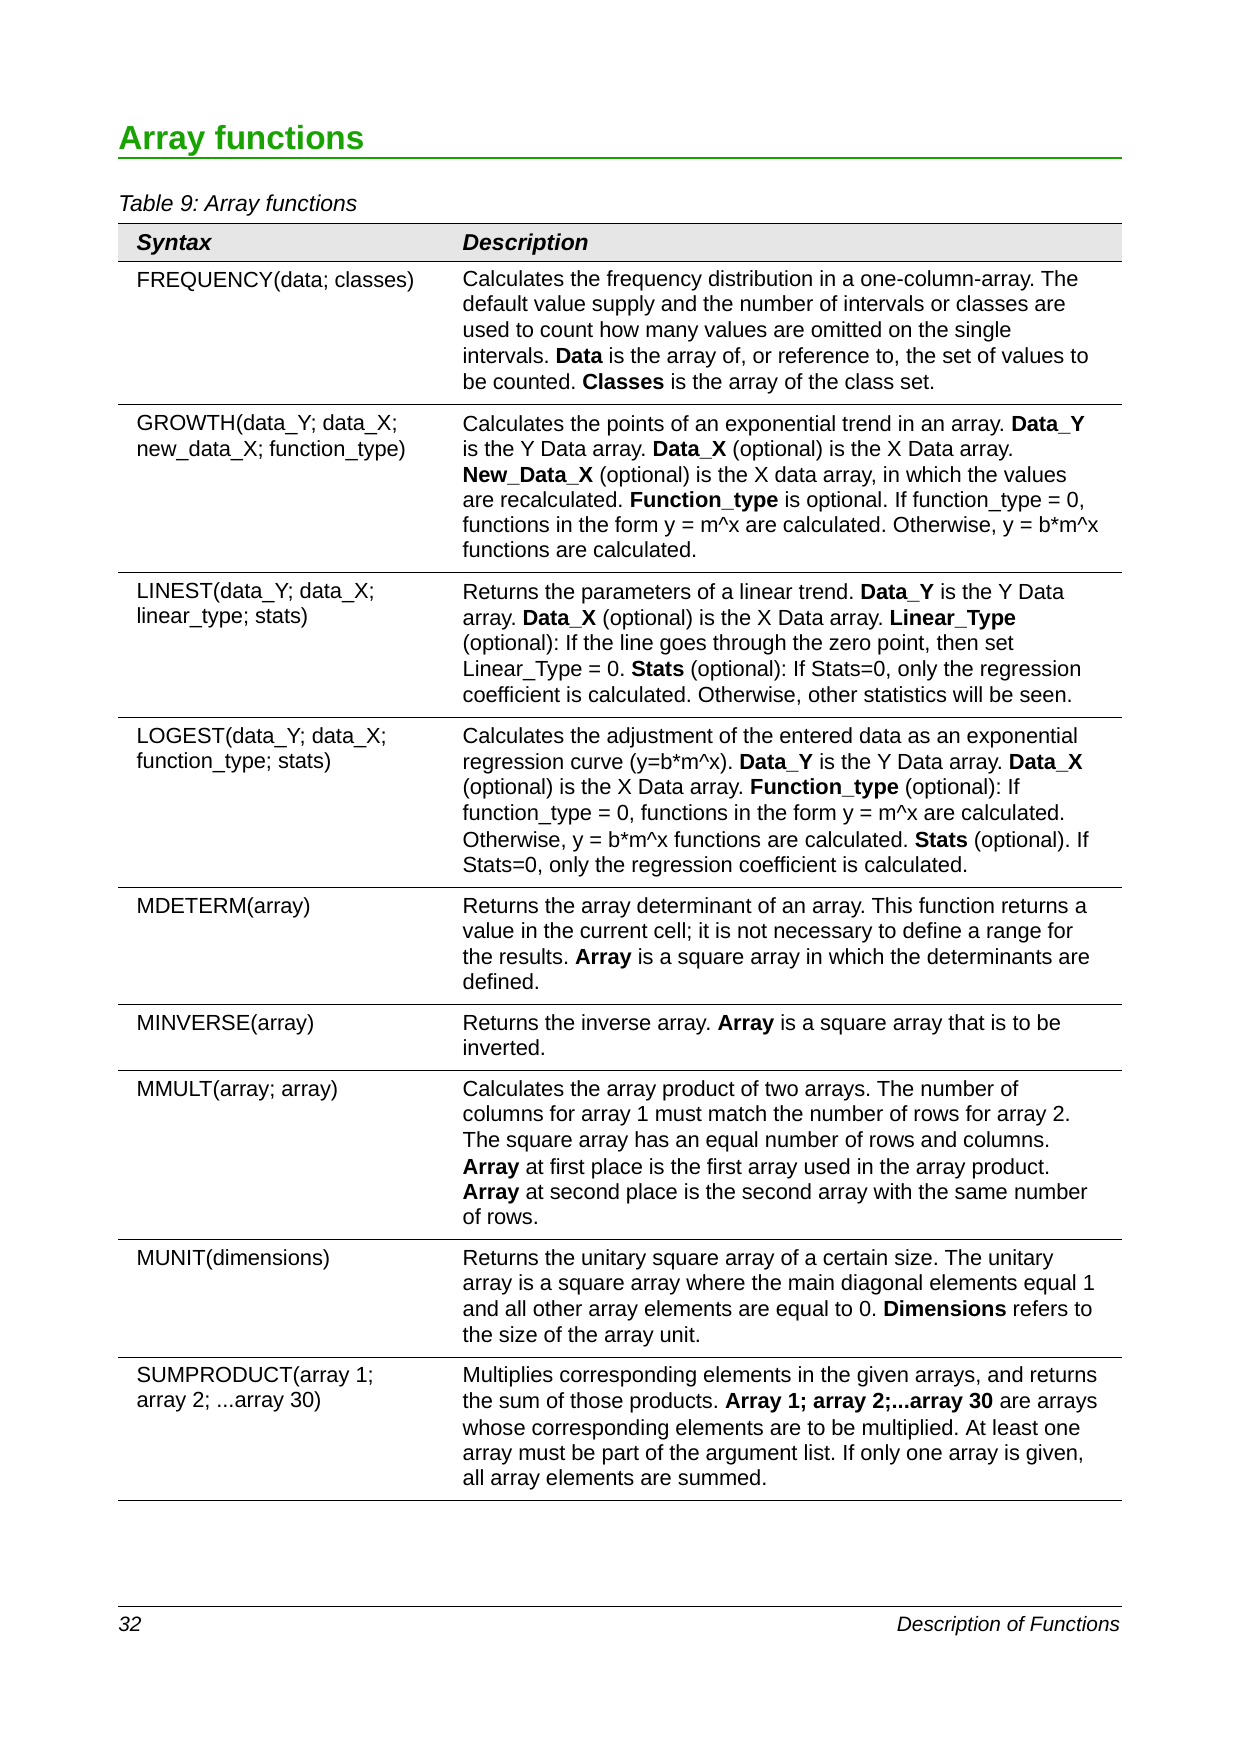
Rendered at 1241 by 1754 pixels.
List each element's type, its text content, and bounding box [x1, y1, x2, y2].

table_cell Returns the unitary square array of a certain size. The unitary array is a square array where the main diagonal elements equal 1 and all other array elements are equal to 0. Dimensions refers to the size of the array unit. [444, 1240, 1122, 1357]
table_cell FREQUENCY(data; classes) [118, 262, 444, 404]
table_cell Calculates the frequency distribution in a one-column-array. The default value supply and the number of intervals or classes are used to count how many values are omitted on the single intervals. Data is the array of, or reference to, the set of values to be counted. Classes is the array of the class set. [444, 262, 1122, 404]
table_cell Calculates the adjustment of the entered data as an exponential regression curve (y=b*m^x). Data_Y is the Y Data array. Data_X (optional) is the X Data array. Function_type (optional): If function_type = 0, functions in the form y = m^x are calculated. Otherwise, y = b*m^x functions are calculated. Stats (optional). If Stats=0, only the regression coefficient is calculated. [444, 718, 1122, 887]
table_cell SUMPRODUCT(array 1; array 2; ...array 30) [118, 1358, 444, 1500]
table_cell Returns the array determinant of an array. This function returns a value in the current cell; it is not necessary to define a range for the results. Array is a square array in which the determinants are defined. [444, 888, 1122, 1004]
table_cell MMULT(array; array) [118, 1071, 444, 1239]
table_cell LOGEST(data_Y; data_X; function_type; stats) [118, 718, 444, 887]
table_cell MDETERM(array) [118, 888, 444, 1004]
table_cell Returns the parameters of a linear trend. Data_Y is the Y Data array. Data_X (optional) is the X Data array. Linear_Type (optional): If the line goes through the zero point, then set Linear_Type = 0. Stats (optional): If Stats=0, only the regression coefficient is calculated. Otherwise, other statistics will be seen. [444, 573, 1122, 717]
table_cell MINVERSE(array) [118, 1005, 444, 1070]
table_cell MUNIT(dimensions) [118, 1240, 444, 1357]
table_cell Calculates the array product of two arrays. The number of columns for array 1 must match the number of rows for array 2. The square array has an equal number of rows and columns. Array at first place is the first array used in the array product. Array at second place is the second array with the same number of rows. [444, 1071, 1122, 1239]
subtitle Array functions [118, 118, 1122, 157]
table_cell Returns the inverse array. Array is a square array that is to be inverted. [444, 1005, 1122, 1070]
table_cell GROWTH(data_Y; data_X; new_data_X; function_type) [118, 405, 444, 572]
table_cell LINEST(data_Y; data_X; linear_type; stats) [118, 573, 444, 717]
table_header Syntax [118, 224, 444, 261]
table_cell Calculates the points of an exponential trend in an array. Data_Y is the Y Data array. Data_X (optional) is the X Data array. New_Data_X (optional) is the X data array, in which the values are recalculated. Function_type is optional. If function_type = 0, functions in the form y = m^x are calculated. Otherwise, y = b*m^x functions are calculated. [444, 405, 1122, 572]
table_header Description [444, 224, 1122, 261]
text Table 9: Array functions [118, 190, 1122, 216]
table_cell Multiplies corresponding elements in the given arrays, and returns the sum of those products. Array 1; array 2;...array 30 are arrays whose corresponding elements are to be multiplied. At least one array must be part of the argument list. If only one array is given, all array elements are summed. [444, 1358, 1122, 1500]
